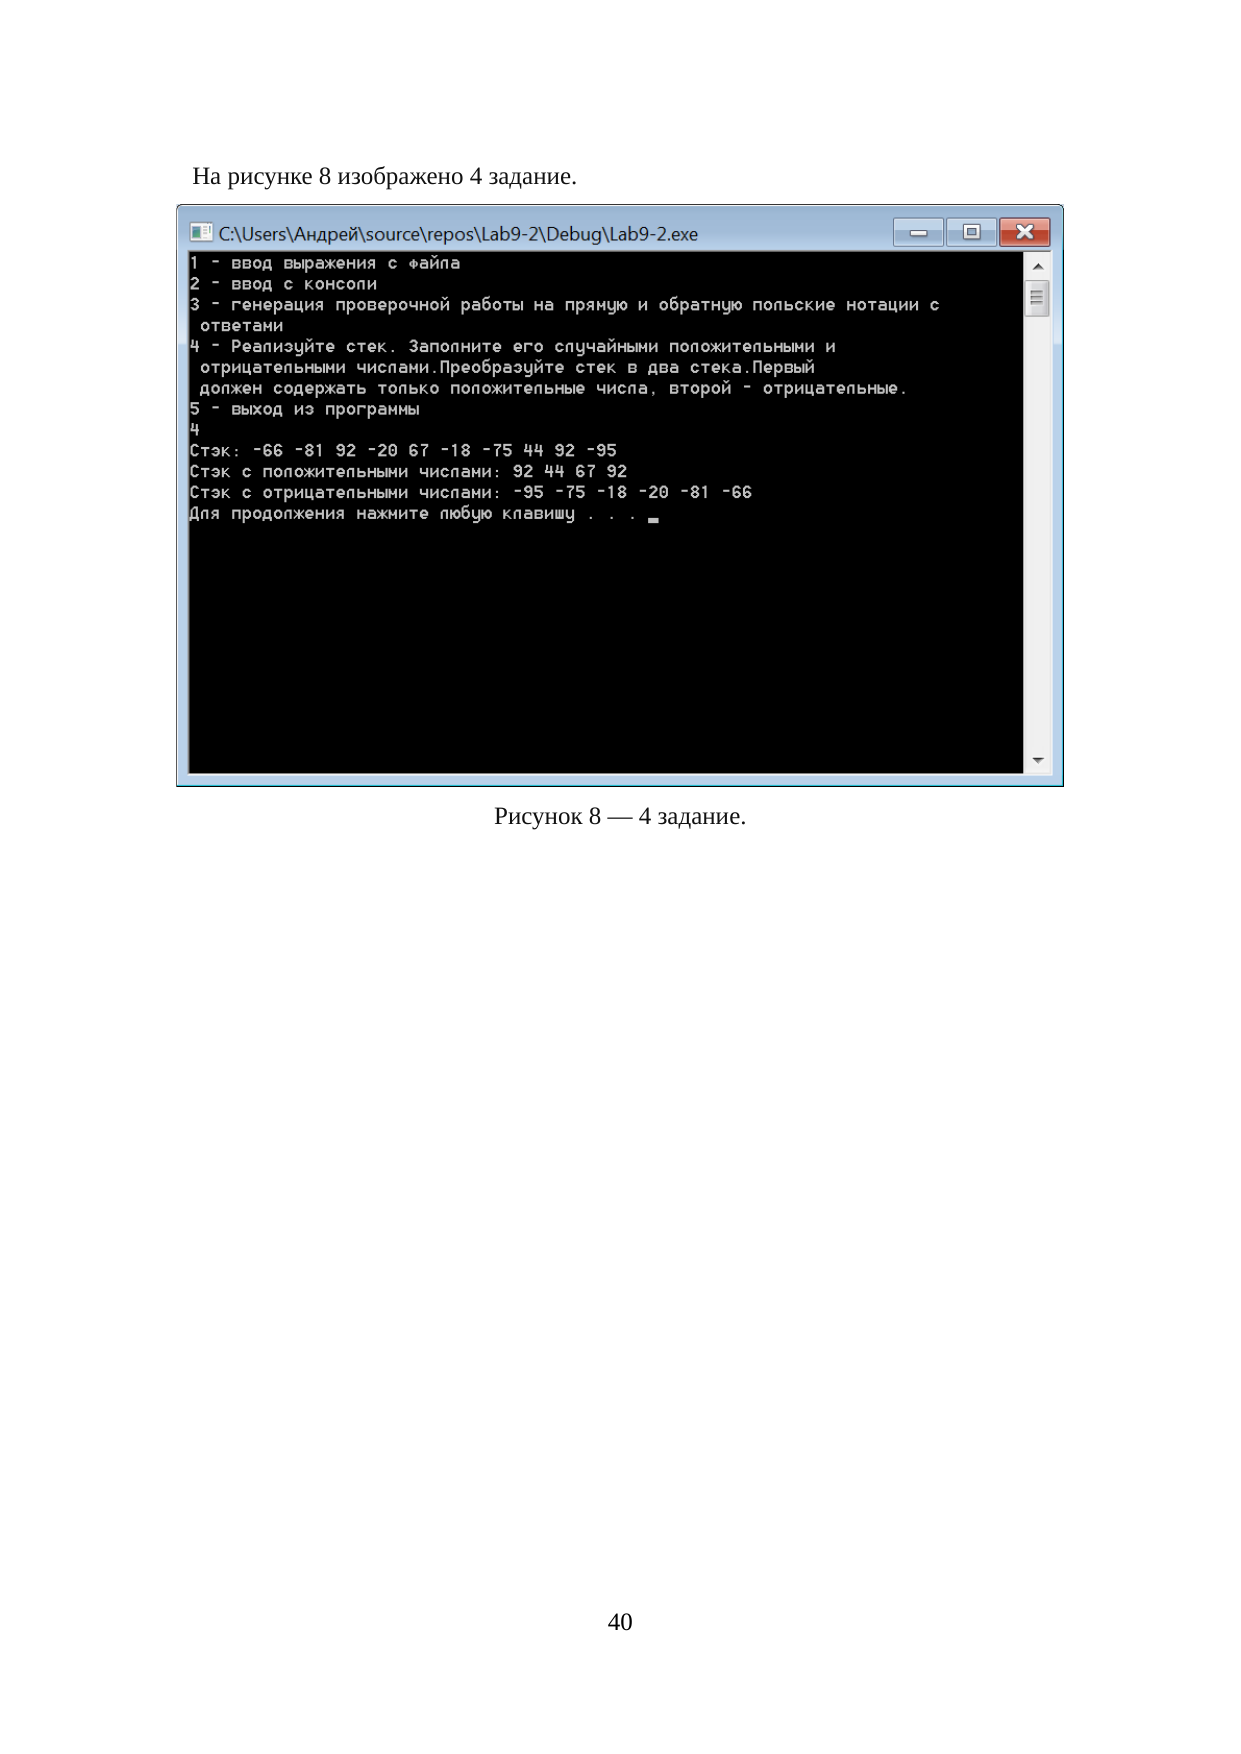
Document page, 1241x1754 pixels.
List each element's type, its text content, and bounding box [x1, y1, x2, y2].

picture [176, 204, 1064, 787]
text На рисунке 8 изображено 4 задание. [118, 161, 1122, 190]
text Рисунок 8 — 4 задание. [118, 204, 1122, 830]
